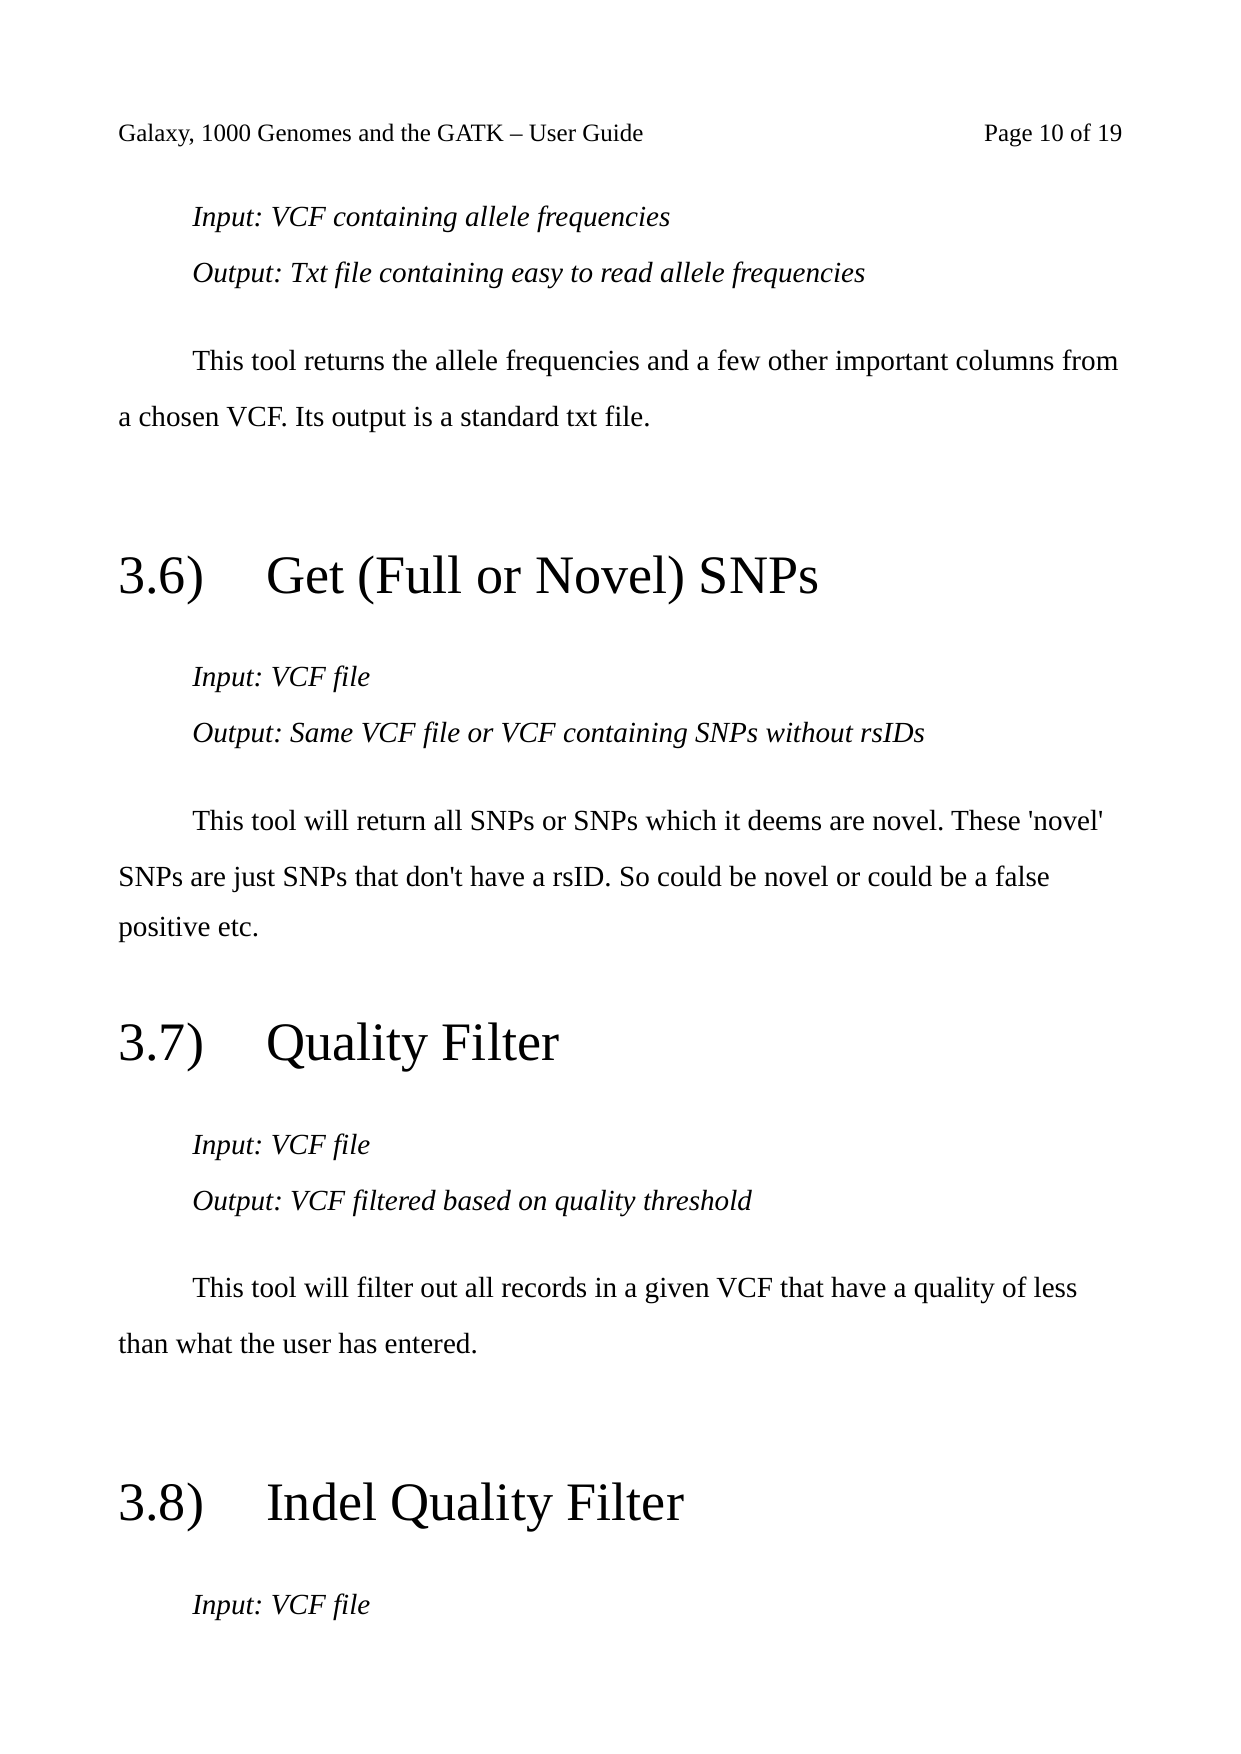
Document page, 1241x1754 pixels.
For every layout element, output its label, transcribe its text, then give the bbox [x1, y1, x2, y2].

text 3.7) Quality Filter Input: VCF file Output: VCF filtered based on quality threshold This tool will filter out all records in a given VCF that have a quality of less than what the user has entered. [118, 1010, 1122, 1360]
text Input: VCF containing allele frequencies Output: Txt file containing easy to read allele frequencies This tool returns the allele frequencies and a few other important columns from a chosen VCF. Its output is a standard txt file. [118, 176, 1122, 433]
text 3.6) Get (Full or Novel) SNPs Input: VCF file Output: Same VCF file or VCF containing SNPs without rsIDs This tool will return all SNPs or SNPs which it deems are novel. These 'novel' SNPs are just SNPs that don't have a rsID. So could be novel or could be a false positive etc. [118, 543, 1122, 943]
text 3.8) Indel Quality Filter Input: VCF file [118, 1470, 1122, 1626]
